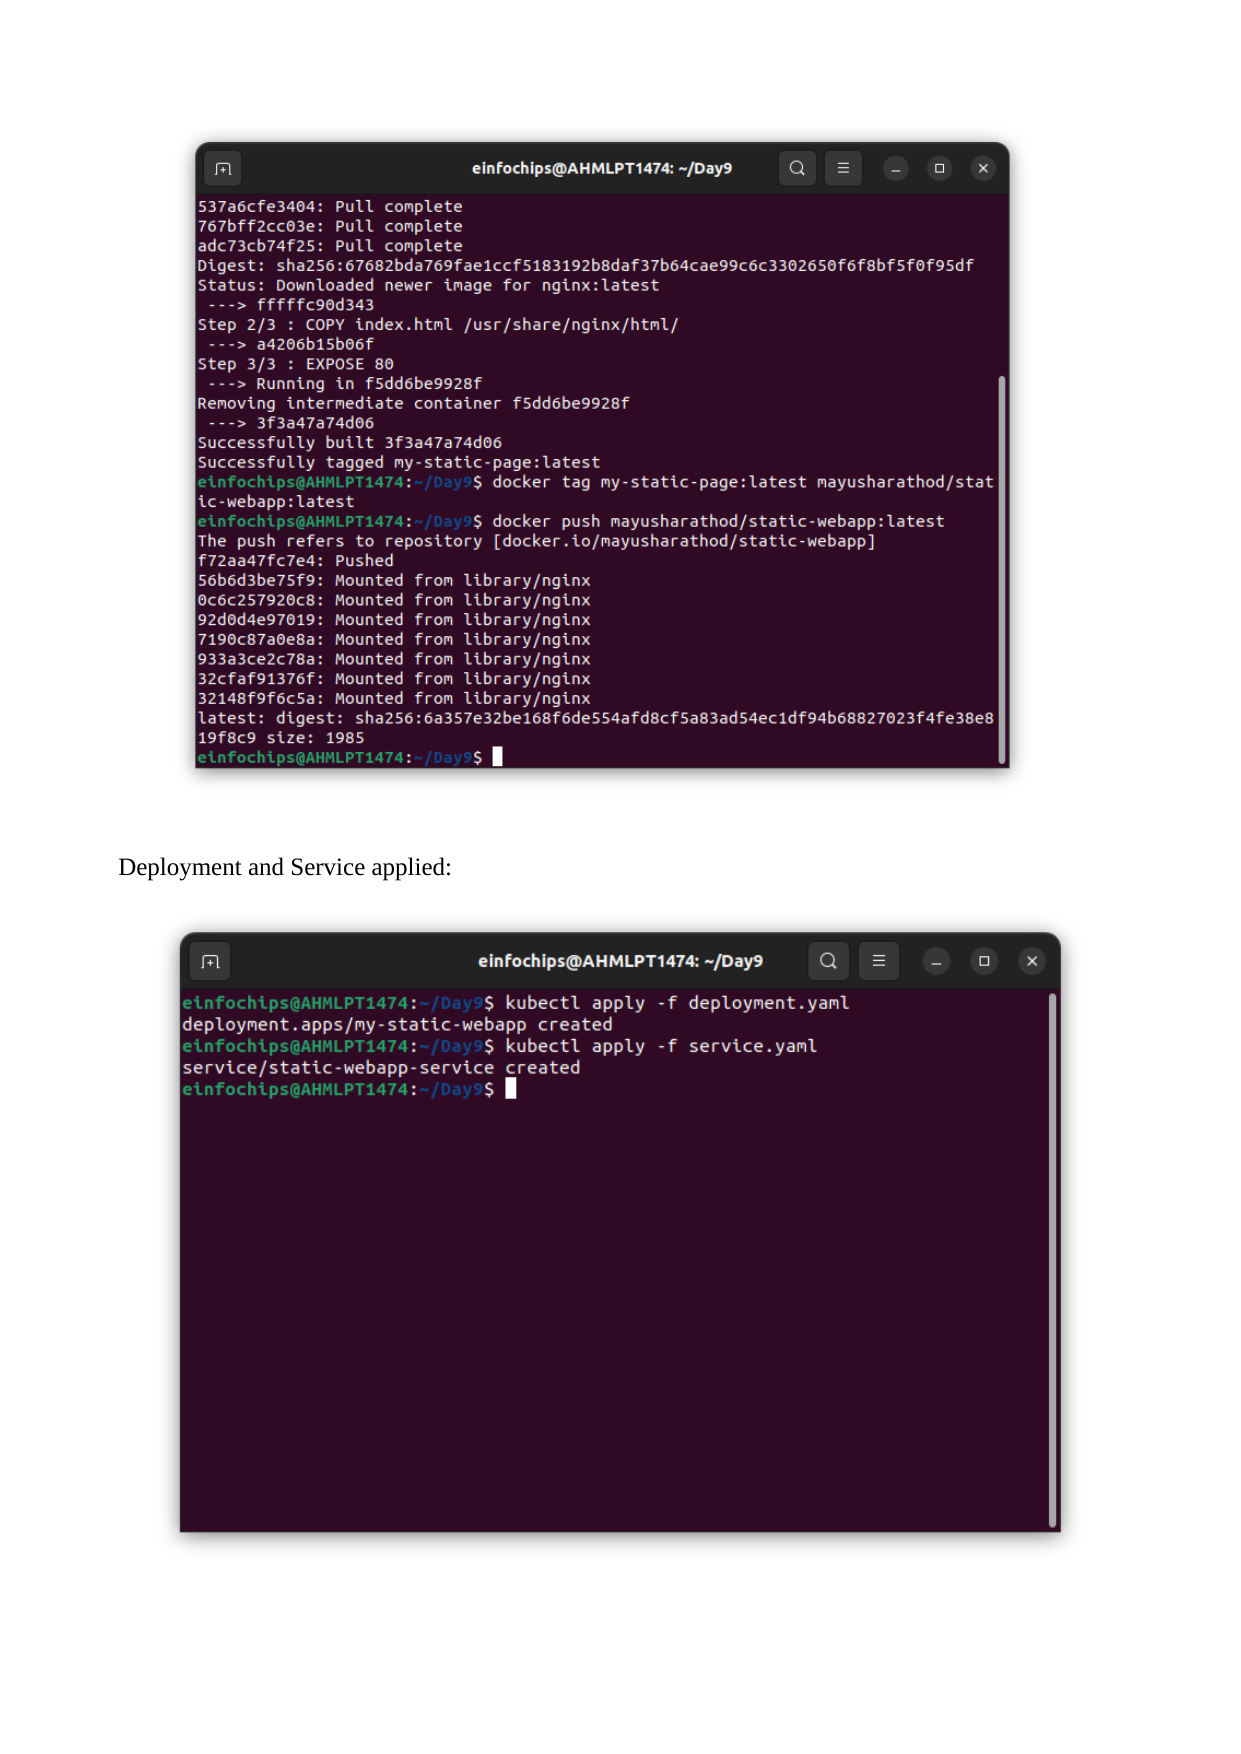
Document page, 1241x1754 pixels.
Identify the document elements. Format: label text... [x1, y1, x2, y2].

text Deployment and Service applied: [118, 852, 1122, 881]
picture [168, 118, 1037, 799]
picture [150, 906, 1091, 1566]
